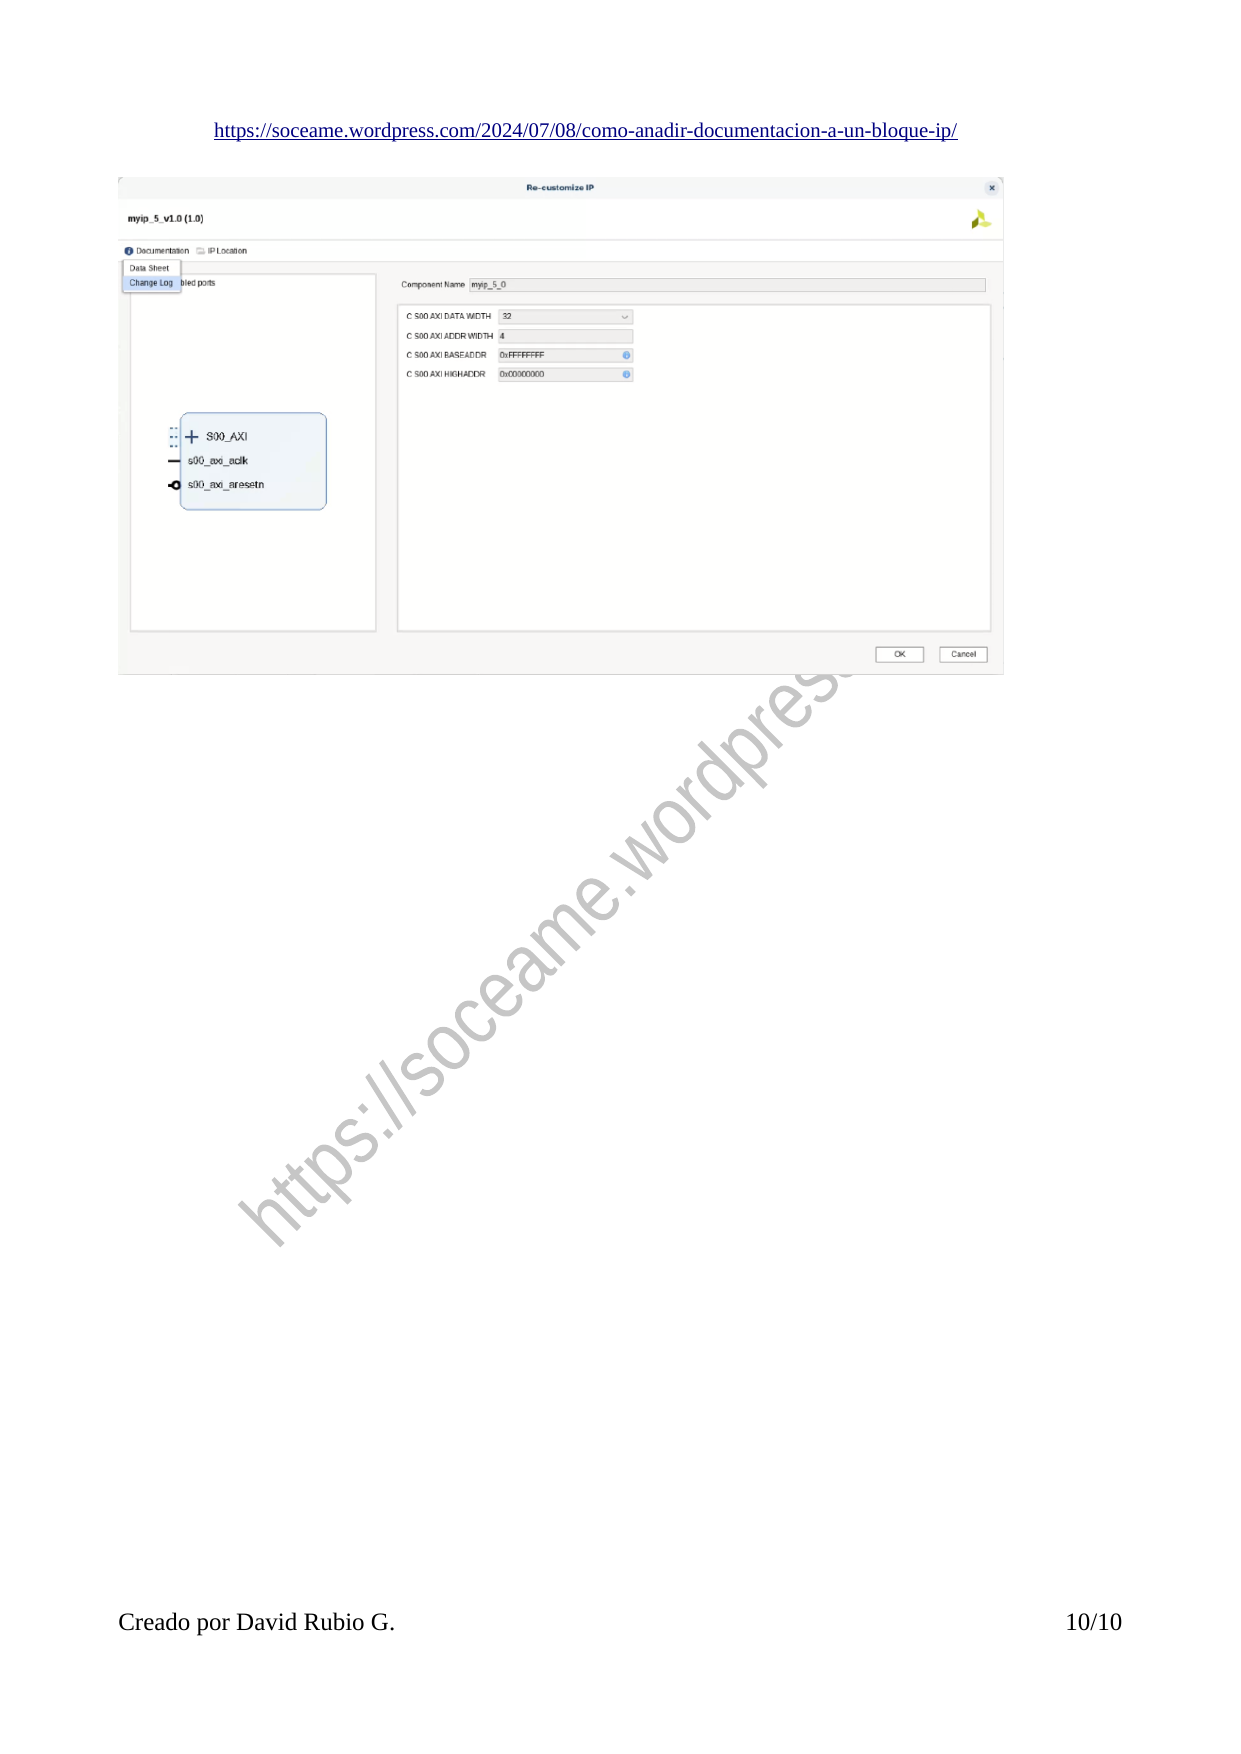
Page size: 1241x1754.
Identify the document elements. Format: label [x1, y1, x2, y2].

picture [118, 177, 1004, 675]
